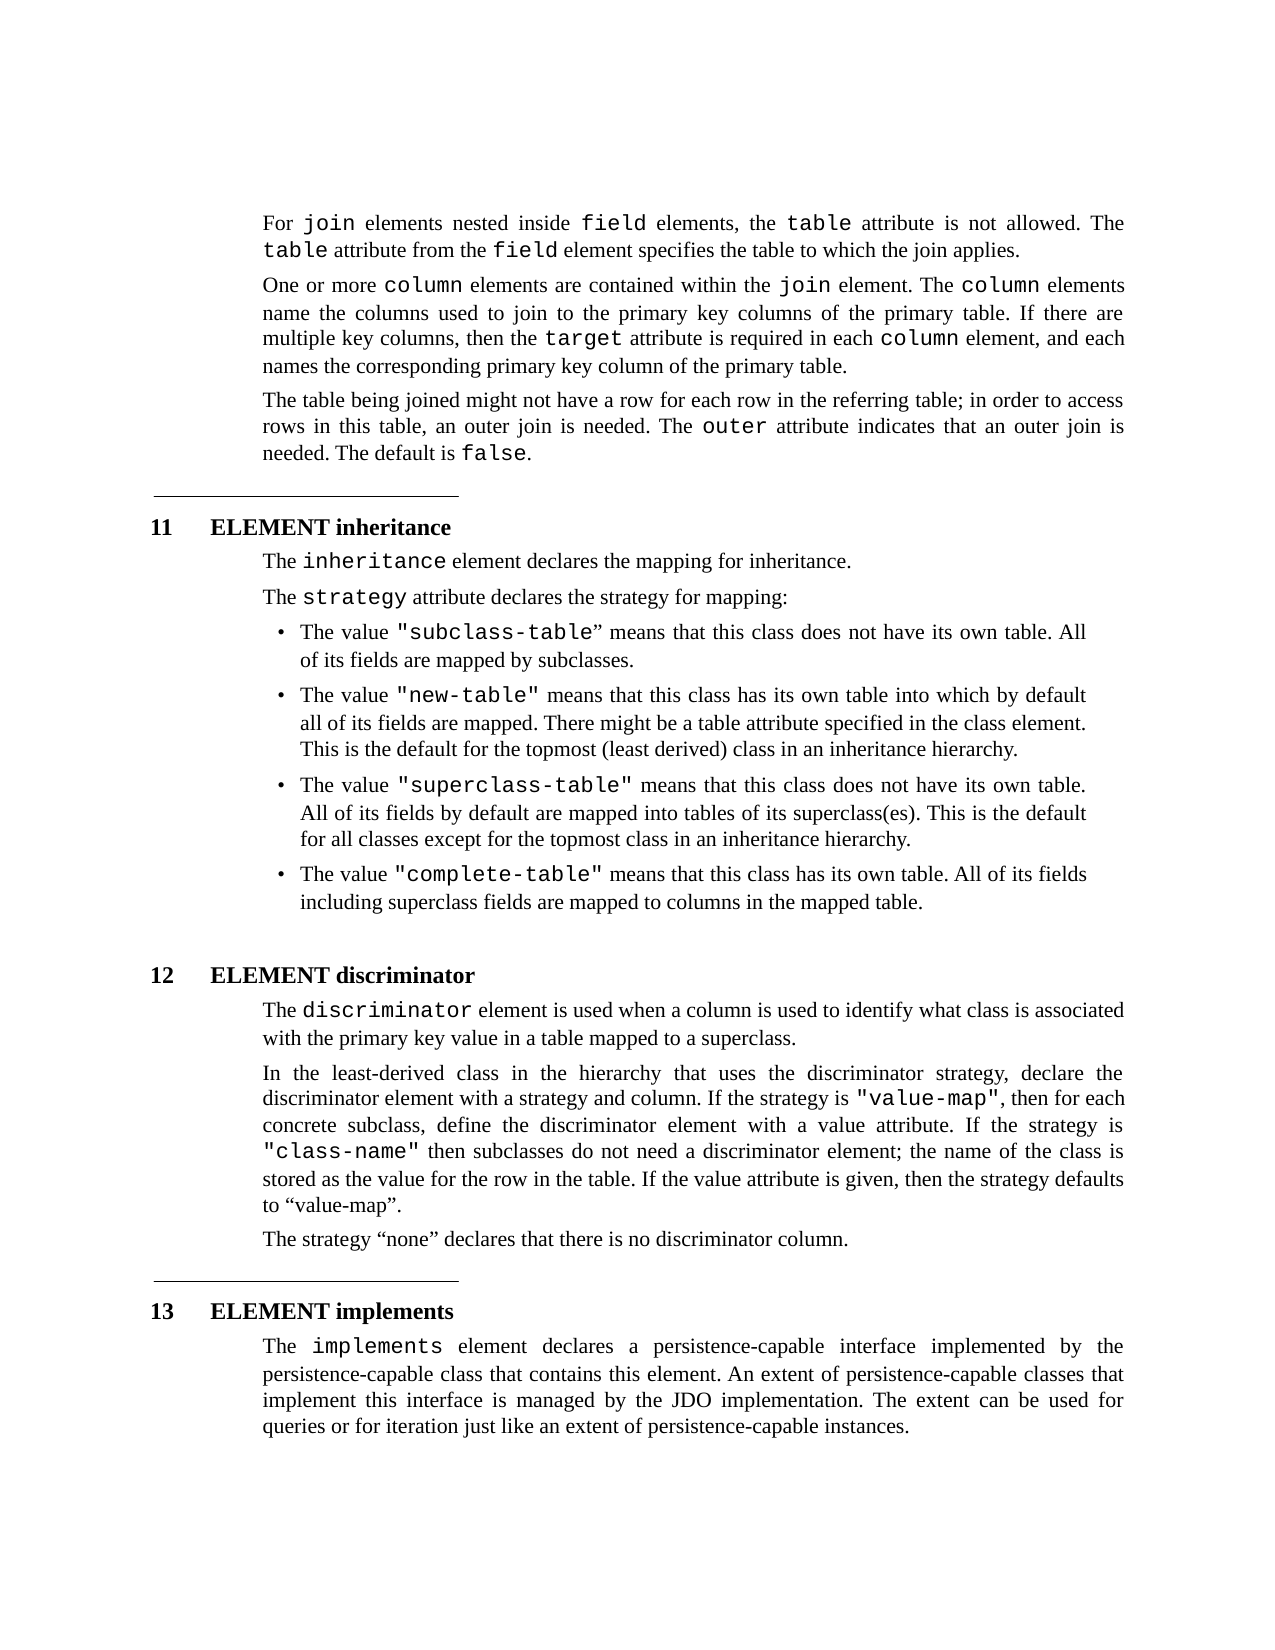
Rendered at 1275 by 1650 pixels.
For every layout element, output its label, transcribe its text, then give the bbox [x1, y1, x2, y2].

subtitle ELEMENT implements [150, 1297, 1125, 1324]
text For join elements nested inside field elements, the table attribute is not allowed. The table attribute from the field element specifies the table to which the join applies. [262, 210, 1125, 264]
text In the least-derived class in the hierarchy that uses the discriminator strategy, declare the discriminator element with a strategy and column. If the strategy is "value-map", then for each concrete subclass, define the discriminator element with a value attribute. If the strategy is "class-name" then subclasses do not need a discriminator element; the name of the class is stored as the value for the row in the table. If the value attribute is given, then the strategy defaults to “value-map”. [262, 1059, 1125, 1217]
subtitle ELEMENT inheritance [150, 512, 1125, 540]
text • The value "complete-table" means that this class has its own table. All of its fields including superclass fields are mapped to columns in the mapped table. [277, 861, 1087, 914]
text The strategy attribute declares the strategy for mapping: [262, 584, 1125, 611]
text The table being joined might not have a row for each row in the referring table; in order to access rows in this table, an outer join is needed. The outer attribute indicates that an outer join is needed. The default is false. [262, 387, 1125, 467]
text The implements element declares a persistence-capable interface implemented by the persistence-capable class that contains this element. An extent of persistence-capable classes that implement this interface is managed by the JDO implementation. The extent can be used for queries or for iteration just like an extent of persistence-capable instances. [262, 1333, 1125, 1438]
text The discriminator element is used when a column is used to identify what class is associated with the primary key value in a table mapped to a superclass. [262, 997, 1125, 1050]
subtitle ELEMENT discriminator [150, 961, 1125, 989]
text The inheritance element declares the mapping for inheritance. [262, 548, 1125, 575]
text One or more column elements are contained within the join element. The column elements name the columns used to join to the primary key columns of the primary table. If there are multiple key columns, then the target attribute is required in each column element, and each names the corresponding primary key column of the primary table. [262, 272, 1125, 378]
text • The value "new-table" means that this class has its own table into which by default all of its fields are mapped. There might be a table attribute specified in the class element. This is the default for the topmost (least derived) class in an inheritance hierarchy. [277, 682, 1087, 762]
text • The value "subclass-table” means that this class does not have its own table. All of its fields are mapped by subclasses. [277, 619, 1087, 672]
text • The value "superclass-table" means that this class does not have its own table. All of its fields by default are mapped into tables of its superclass(es). This is the default for all classes except for the topmost class in an inheritance hierarchy. [277, 772, 1087, 851]
text The strategy “none” declares that there is no discriminator column. [262, 1225, 1125, 1251]
